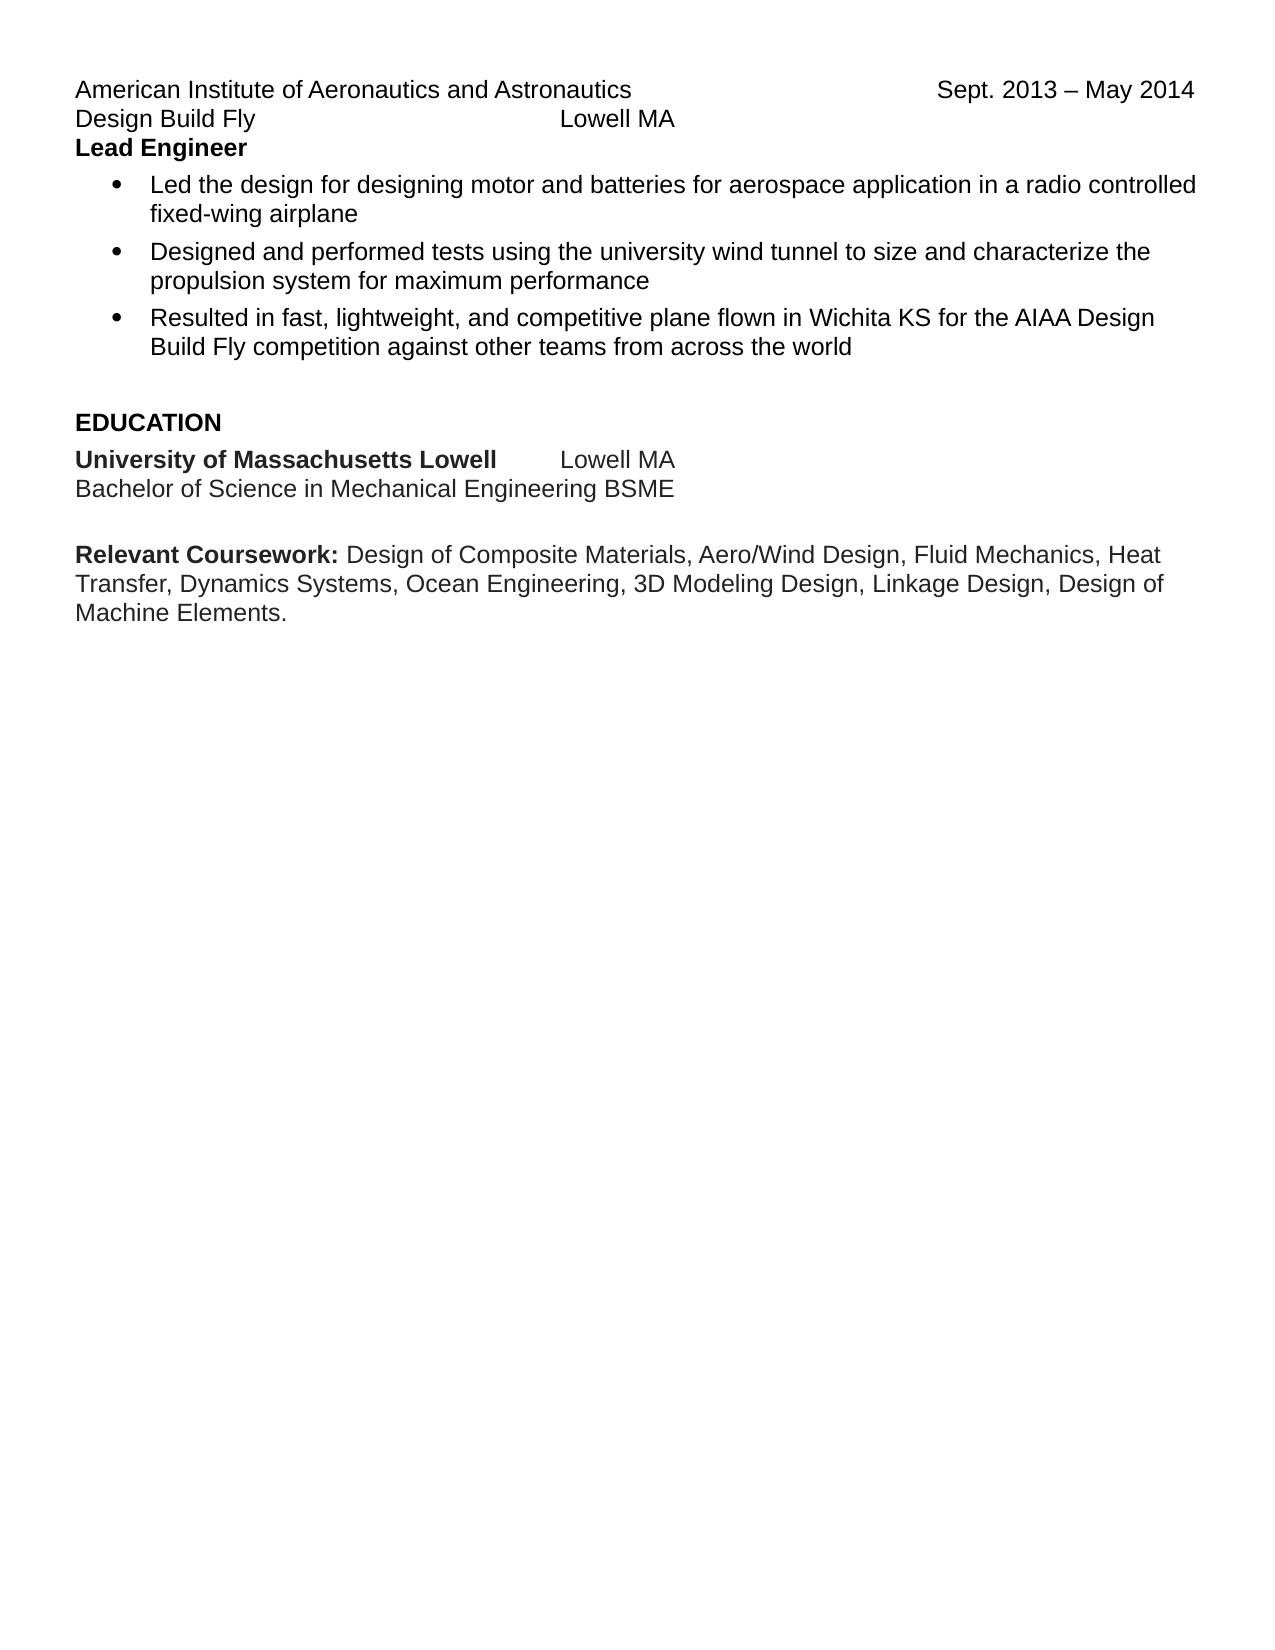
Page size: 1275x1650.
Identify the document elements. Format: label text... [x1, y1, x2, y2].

list Led the design for designing motor and batteries for aerospace application in a radio controlled fixed-wing airplane [112, 170, 1200, 228]
text Design Build Fly Lowell MA [75, 104, 1200, 132]
text Relevant Coursework: Design of Composite Materials, Aero/Wind Design, Fluid Mechanics, Heat Transfer, Dynamics Systems, Ocean Engineering, 3D Modeling Design, Linkage Design, Design of Machine Elements. [75, 512, 1200, 653]
text University of Massachusetts Lowell Lowell MA Bachelor of Science in Mechanical Engineering BSME [75, 445, 1200, 503]
text EDUCATION [75, 408, 1200, 436]
text Lead Engineer [75, 132, 1200, 161]
text American Institute of Aeronautics and Astronautics Sept. 2013 – May 2014 [75, 75, 1200, 104]
list Resulted in fast, lightweight, and competitive plane flown in Wichita KS for the AIAA Design Build Fly competition against other teams from across the world [112, 303, 1200, 361]
list Designed and performed tests using the university wind tunnel to size and characterize the propulsion system for maximum performance [112, 237, 1200, 294]
